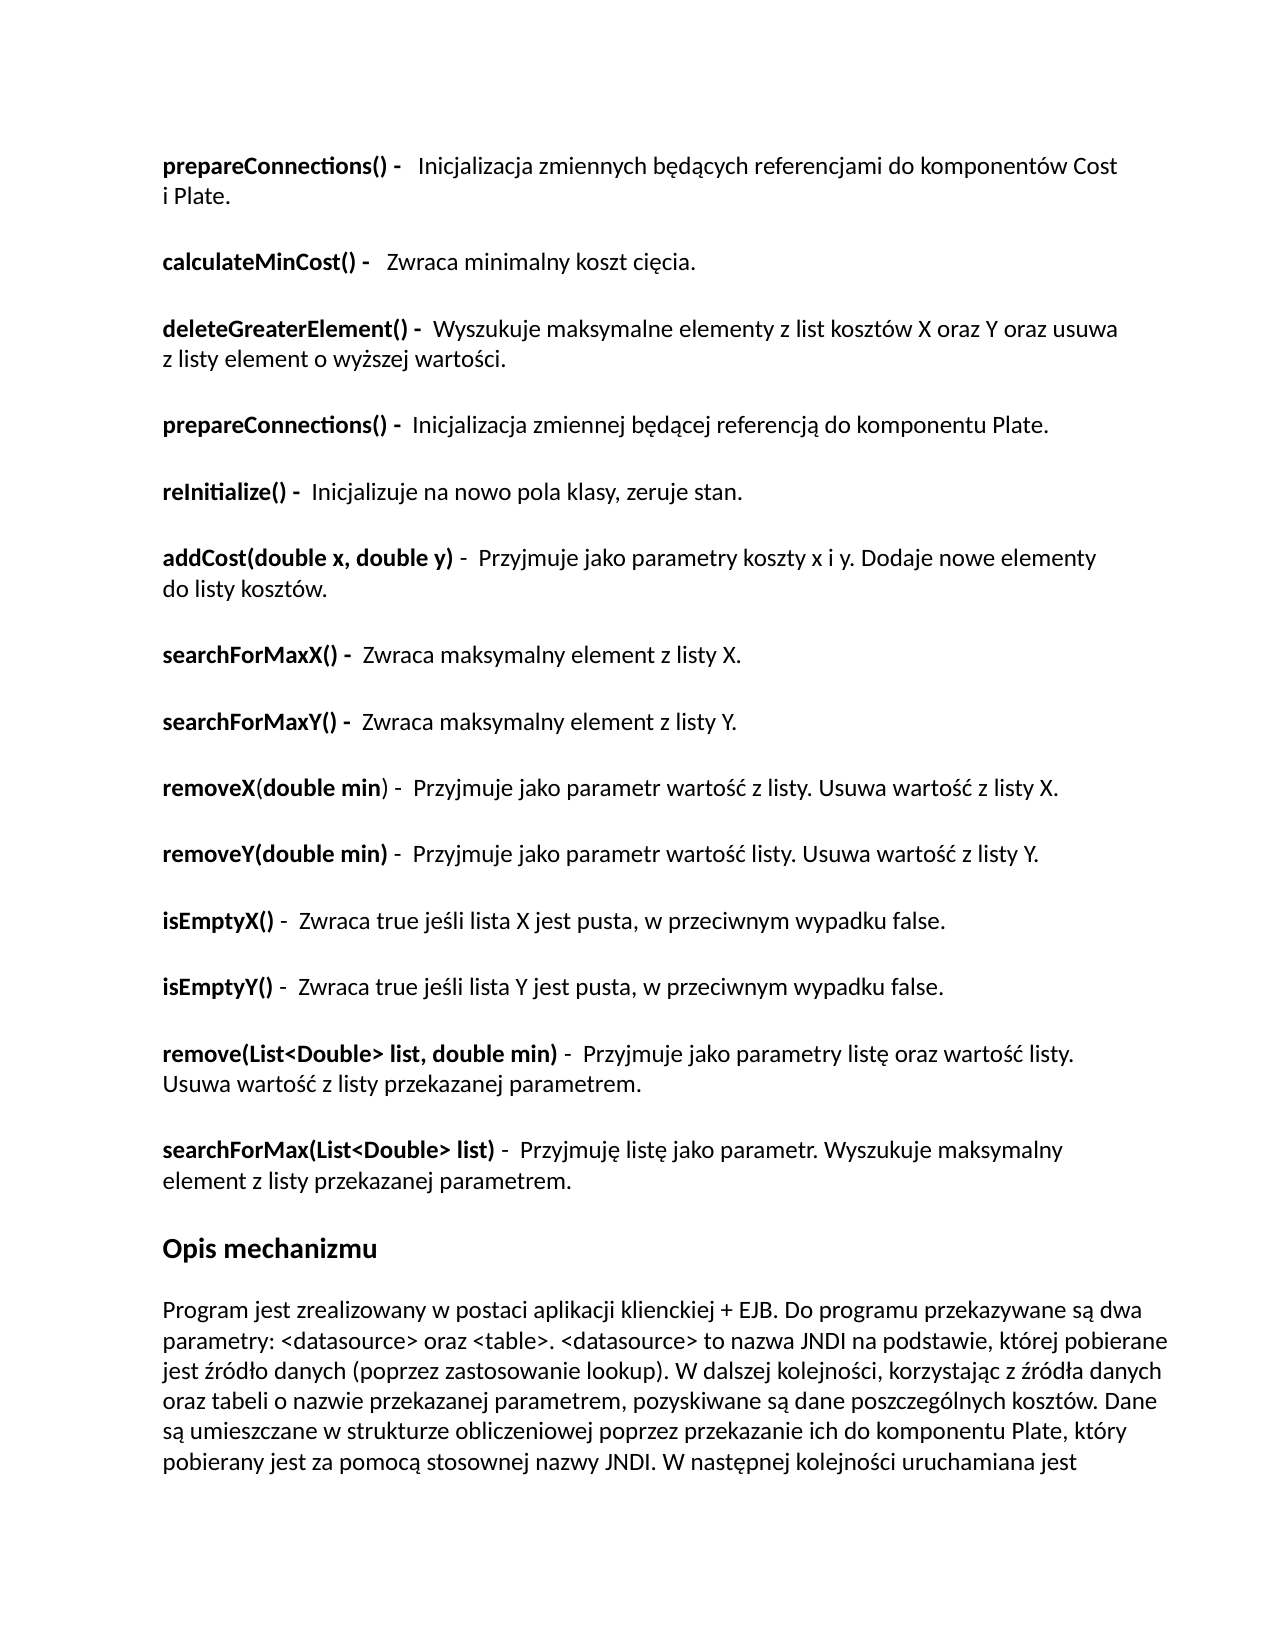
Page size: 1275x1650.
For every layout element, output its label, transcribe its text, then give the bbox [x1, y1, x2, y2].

text Program jest zrealizowany w postaci aplikacji klienckiej + EJB. Do programu przekazywane są dwa parametry: <datasource> oraz <table>. <datasource> to nazwa JNDI na podstawie, której pobierane jest źródło danych (poprzez zastosowanie lookup). W dalszej kolejności, korzystając z źródła danych oraz tabeli o nazwie przekazanej parametrem, pozyskiwane są dane poszczególnych kosztów. Dane są umieszczane w strukturze obliczeniowej poprzez przekazanie ich do komponentu Plate, który pobierany jest za pomocą stosownej nazwy JNDI. W następnej kolejności uruchamiana jest [162, 1295, 1174, 1476]
text searchForMaxX() - Zwraca maksymalny element z listy X. [162, 639, 1127, 669]
text deleteGreaterElement() - Wyszukuje maksymalne elementy z list kosztów X oraz Y oraz usuwa z listy element o wyższej wartości. [162, 313, 1127, 373]
text reInitialize() - Inicjalizuje na nowo pola klasy, zeruje stan. [162, 476, 1127, 506]
text removeX(double min) - Przyjmuje jako parametr wartość z listy. Usuwa wartość z listy X. [162, 772, 1127, 802]
text isEmptyY() - Zwraca true jeśli lista Y jest pusta, w przeciwnym wypadku false. [162, 972, 1127, 1002]
text Opis mechanizmu [162, 1234, 1174, 1264]
text searchForMax(List<Double> list) - Przyjmuję listę jako parametr. Wyszukuje maksymalny element z listy przekazanej parametrem. [162, 1135, 1127, 1195]
text addCost(double x, double y) - Przyjmuje jako parametry koszty x i y. Dodaje nowe elementy do listy kosztów. [162, 543, 1127, 603]
text searchForMaxY() - Zwraca maksymalny element z listy Y. [162, 706, 1127, 736]
text remove(List<Double> list, double min) - Przyjmuje jako parametry listę oraz wartość listy. Usuwa wartość z listy przekazanej parametrem. [162, 1038, 1127, 1098]
text removeY(double min) - Przyjmuje jako parametr wartość listy. Usuwa wartość z listy Y. [162, 839, 1127, 869]
text prepareConnections() - Inicjalizacja zmiennej będącej referencją do komponentu Plate. [162, 410, 1127, 440]
text isEmptyX() - Zwraca true jeśli lista X jest pusta, w przeciwnym wypadku false. [162, 905, 1127, 935]
text calculateMinCost() - Zwraca minimalny koszt cięcia. [162, 247, 1127, 277]
text prepareConnections() - Inicjalizacja zmiennych będących referencjami do komponentów Cost i Plate. [162, 150, 1127, 210]
